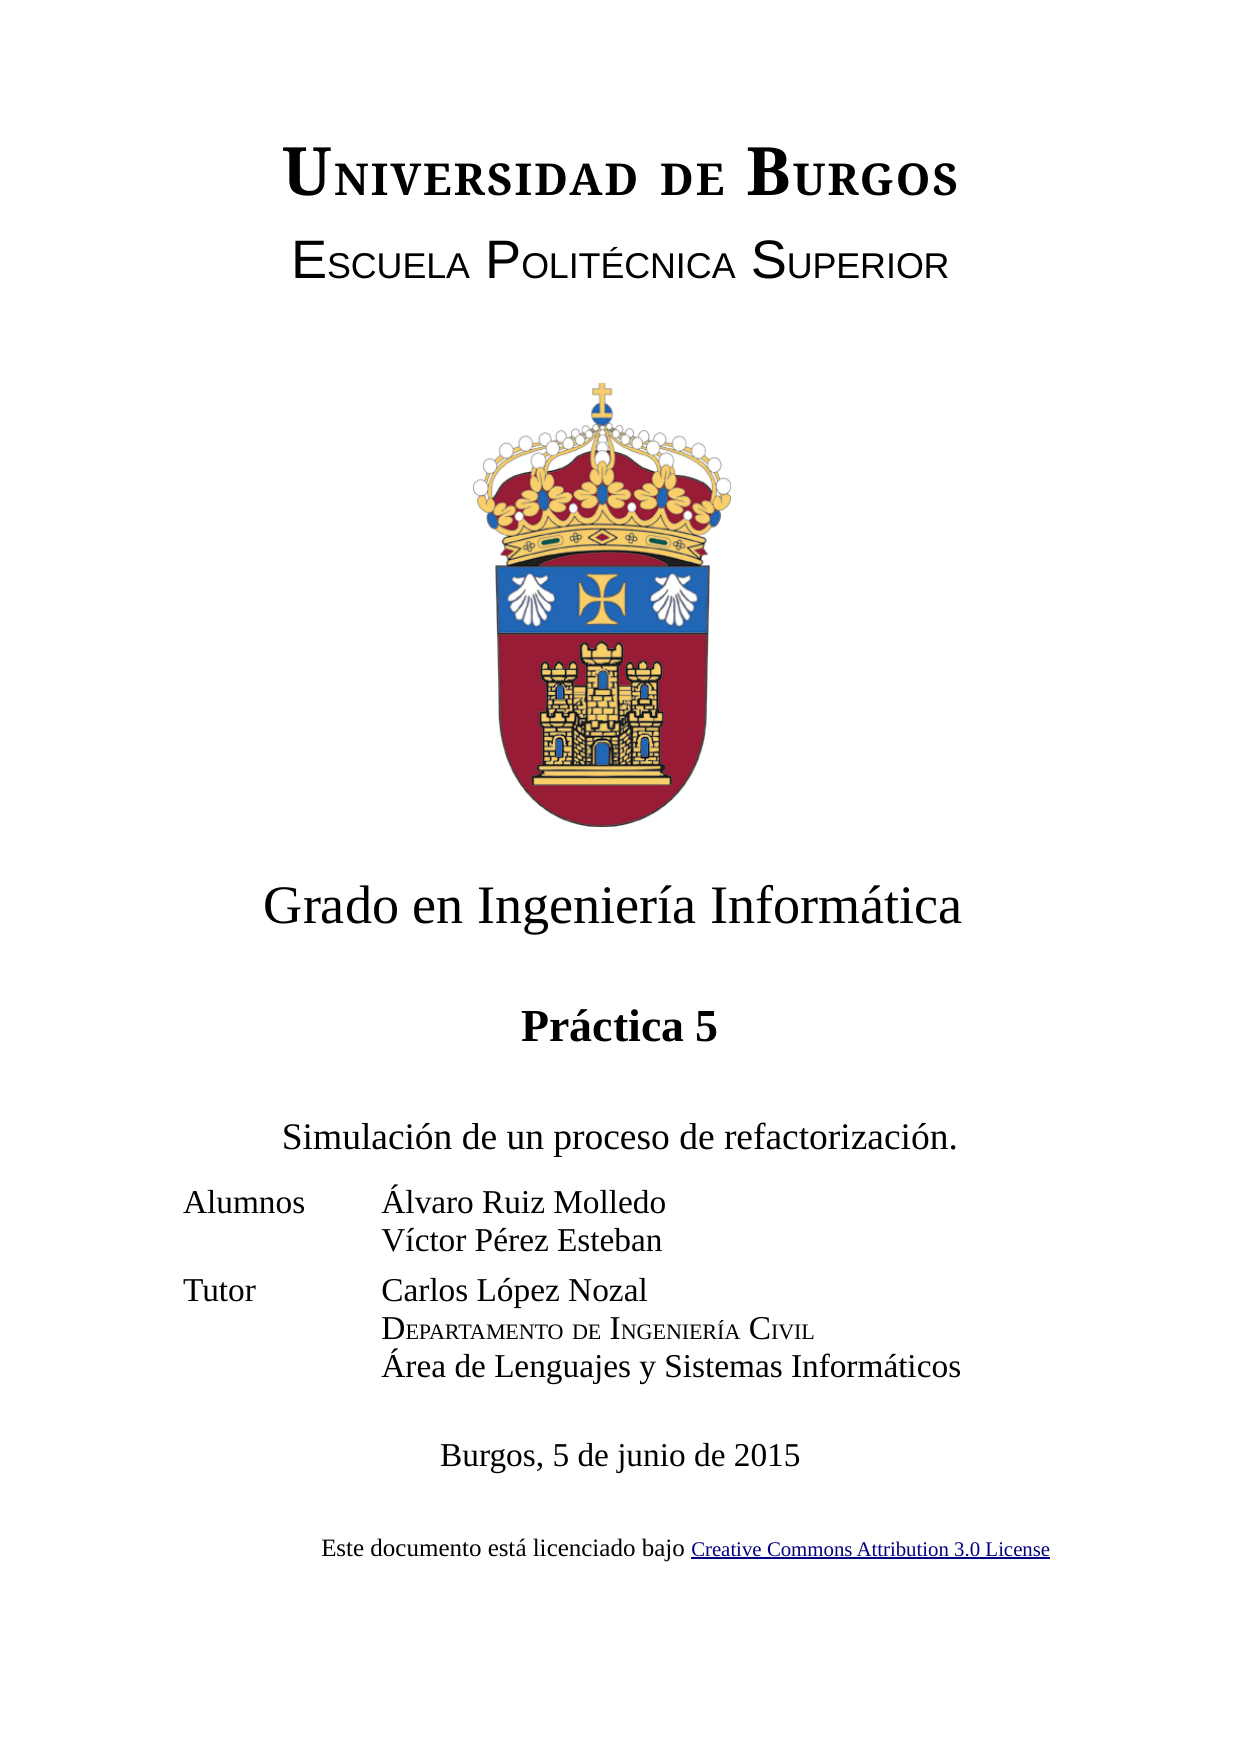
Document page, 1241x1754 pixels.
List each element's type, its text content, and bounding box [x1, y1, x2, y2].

table_cell Grado en Ingeniería Informática Práctica 5 Simulación de un proceso de refactorización. [177, 349, 1063, 1176]
table_cell Burgos, 5 de junio de 2015 [177, 1391, 1063, 1479]
picture [387, 383, 817, 827]
table_cell Alumnos [177, 1176, 376, 1264]
table_cell Álvaro Ruiz Molledo Víctor Pérez Esteban [376, 1176, 1063, 1264]
table_cell Carlos López Nozal Departamento de Ingeniería Civil Área de Lenguajes y Sistemas Informáticos [376, 1264, 1063, 1391]
table_cell Tutor [177, 1264, 376, 1391]
table_header Universidad de Burgos Escuela Politécnica Superior [177, 118, 1063, 349]
text Este documento está licenciado bajo Creative Commons Attribution 3.0 License [177, 1508, 1063, 1561]
